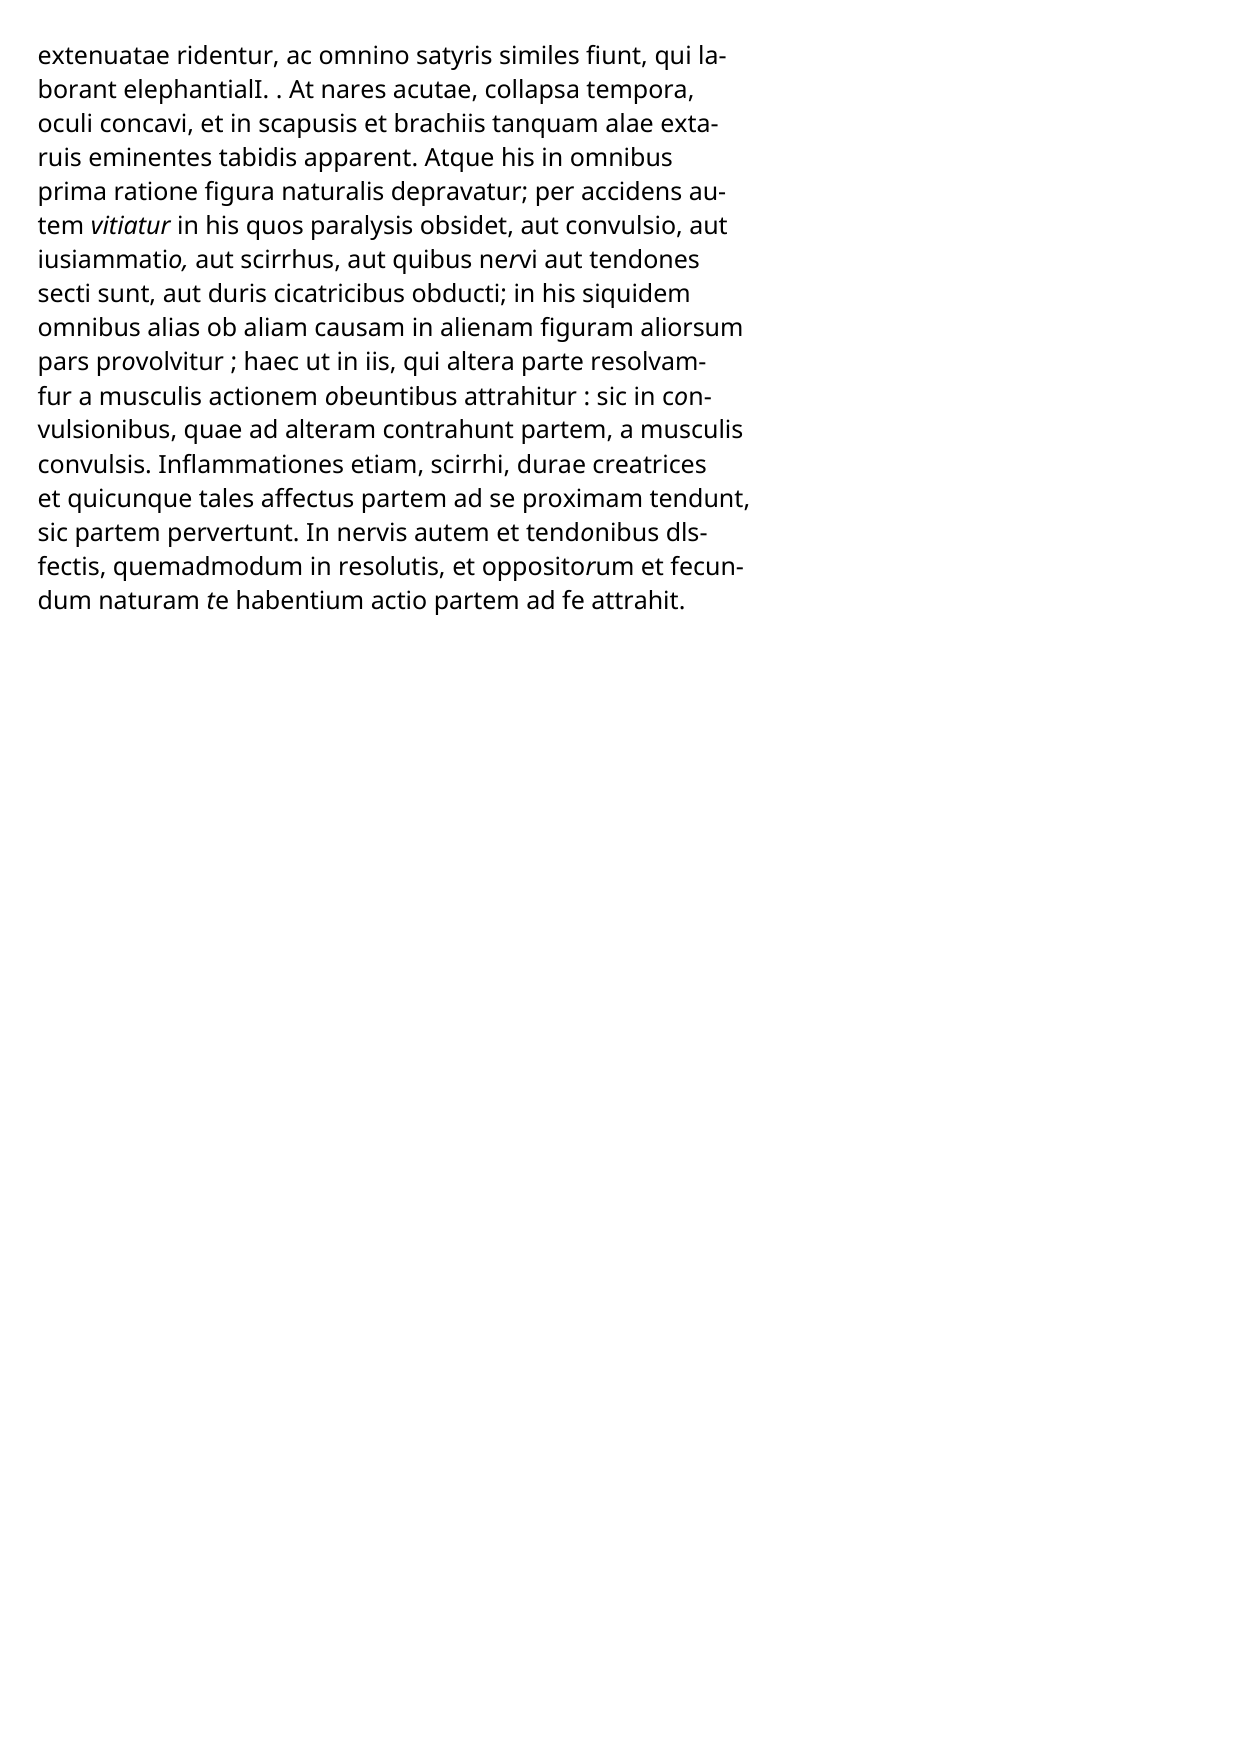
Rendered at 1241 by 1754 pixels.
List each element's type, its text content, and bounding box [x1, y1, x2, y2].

text extenuatae ridentur, ac omnino satyris similes fiunt, qui la- borant elephantialI. . At nares acutae, collapsa tempora, oculi concavi, et in scapusis et brachiis tanquam alae exta- ruis eminentes tabidis apparent. Atque his in omnibus prima ratione figura naturalis depravatur; per accidens au- tem vitiatur in his quos paralysis obsidet, aut convulsio, aut iusiammatio, aut scirrhus, aut quibus nervi aut tendones secti sunt, aut duris cicatricibus obducti; in his siquidem omnibus alias ob aliam causam in alienam figuram aliorsum pars provolvitur ; haec ut in iis, qui altera parte resolvam- fur a musculis actionem obeuntibus attrahitur : sic in con- vulsionibus, quae ad alteram contrahunt partem, a musculis convulsis. Inflammationes etiam, scirrhi, durae creatrices et quicunque tales affectus partem ad se proximam tendunt, sic partem pervertunt. In nervis autem et tendonibus dls- fectis, quemadmodum in resolutis, et oppositorum et fecun- dum naturam te habentium actio partem ad fe attrahit. [37, 37, 1203, 617]
